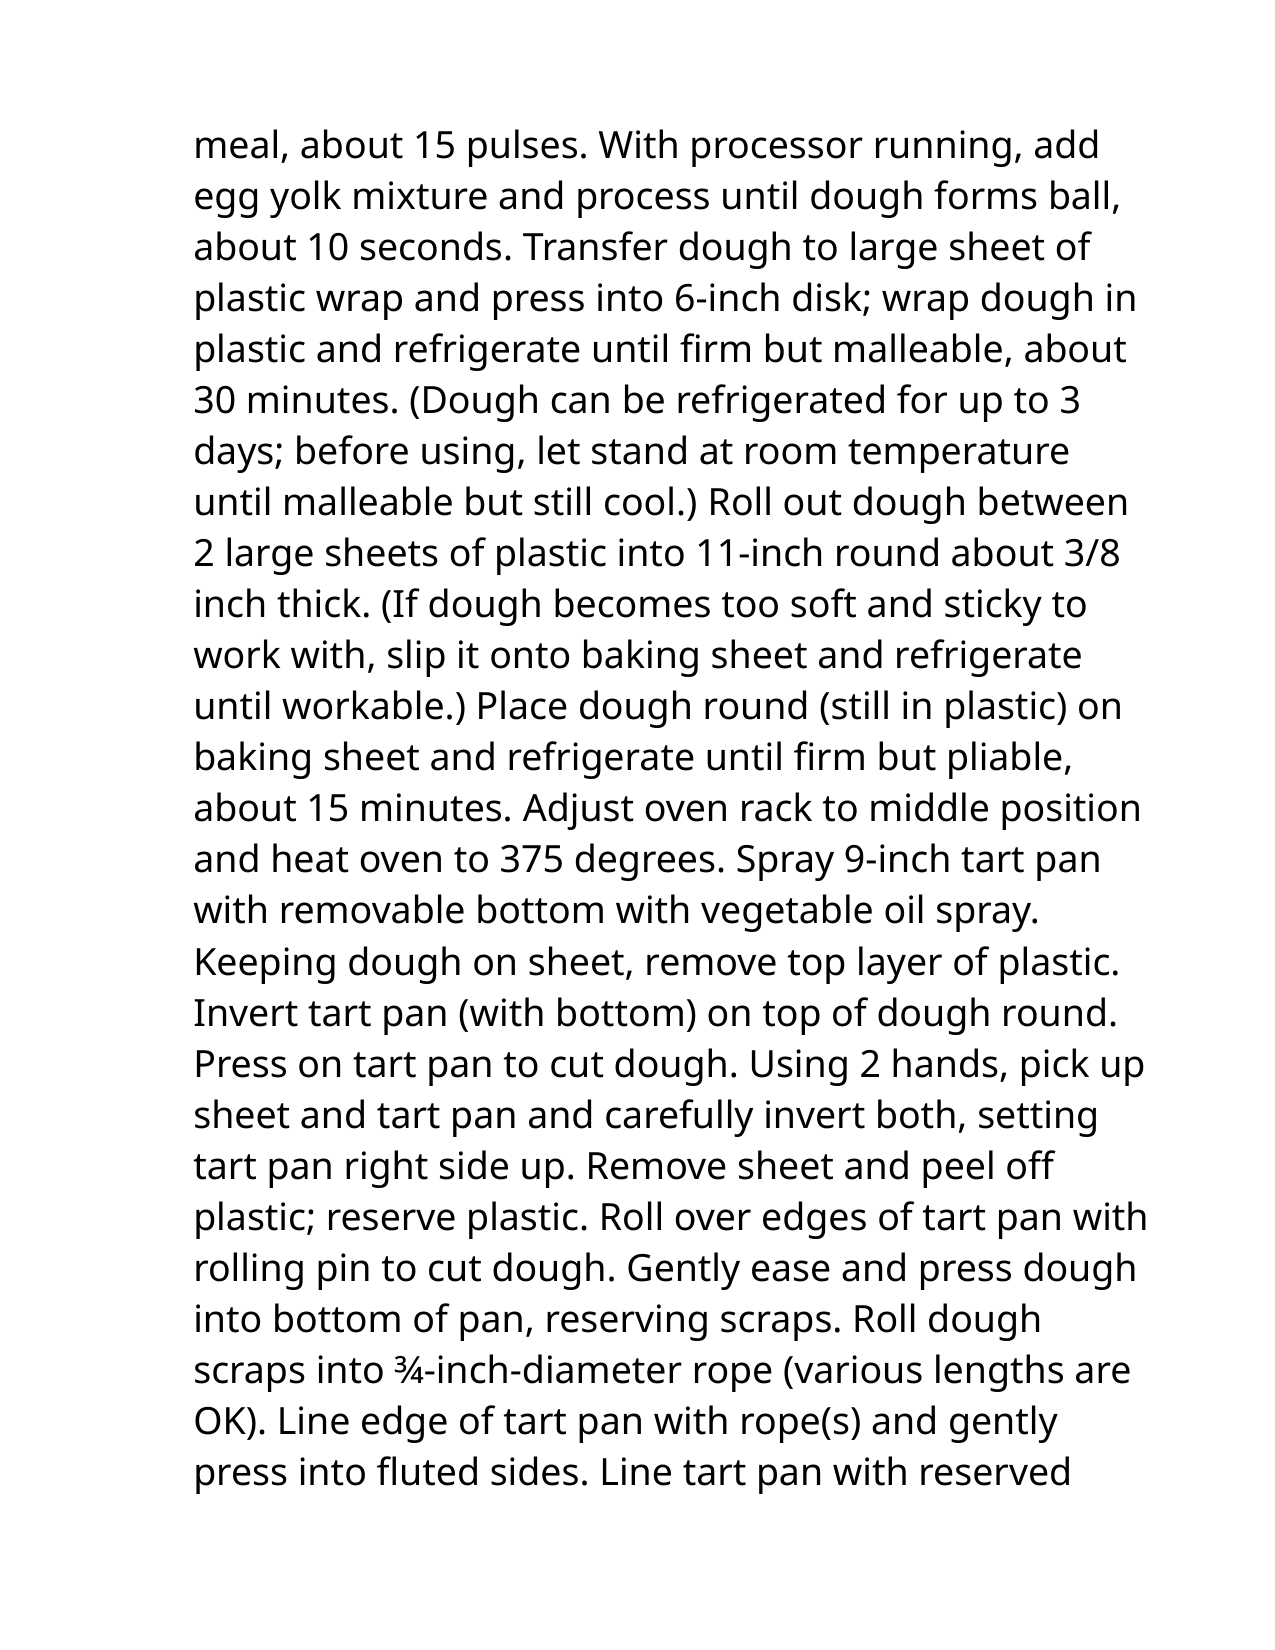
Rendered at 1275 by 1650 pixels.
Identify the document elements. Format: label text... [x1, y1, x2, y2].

text meal, about 15 pulses. With processor running, add egg yolk mixture and process until dough forms ball, about 10 seconds. Transfer dough to large sheet of plastic wrap and press into 6-inch disk; wrap dough in plastic and refrigerate until firm but malleable, about 30 minutes. (Dough can be refrigerated for up to 3 days; before using, let stand at room temperature until malleable but still cool.) Roll out dough between 2 large sheets of plastic into 11-inch round about 3/8 inch thick. (If dough becomes too soft and sticky to work with, slip it onto baking sheet and refrigerate until workable.) Place dough round (still in plastic) on baking sheet and refrigerate until firm but pliable, about 15 minutes. Adjust oven rack to middle position and heat oven to 375 degrees. Spray 9-inch tart pan with removable bottom with vegetable oil spray. Keeping dough on sheet, remove top layer of plastic. Invert tart pan (with bottom) on top of dough round. Press on tart pan to cut dough. Using 2 hands, pick up sheet and tart pan and carefully invert both, setting tart pan right side up. Remove sheet and peel off plastic; reserve plastic. Roll over edges of tart pan with rolling pin to cut dough. Gently ease and press dough into bottom of pan, reserving scraps. Roll dough scraps into ¾-inch-diameter rope (various lengths are OK). Line edge of tart pan with rope(s) and gently press into fluted sides. Line tart pan with reserved [118, 118, 1157, 1496]
